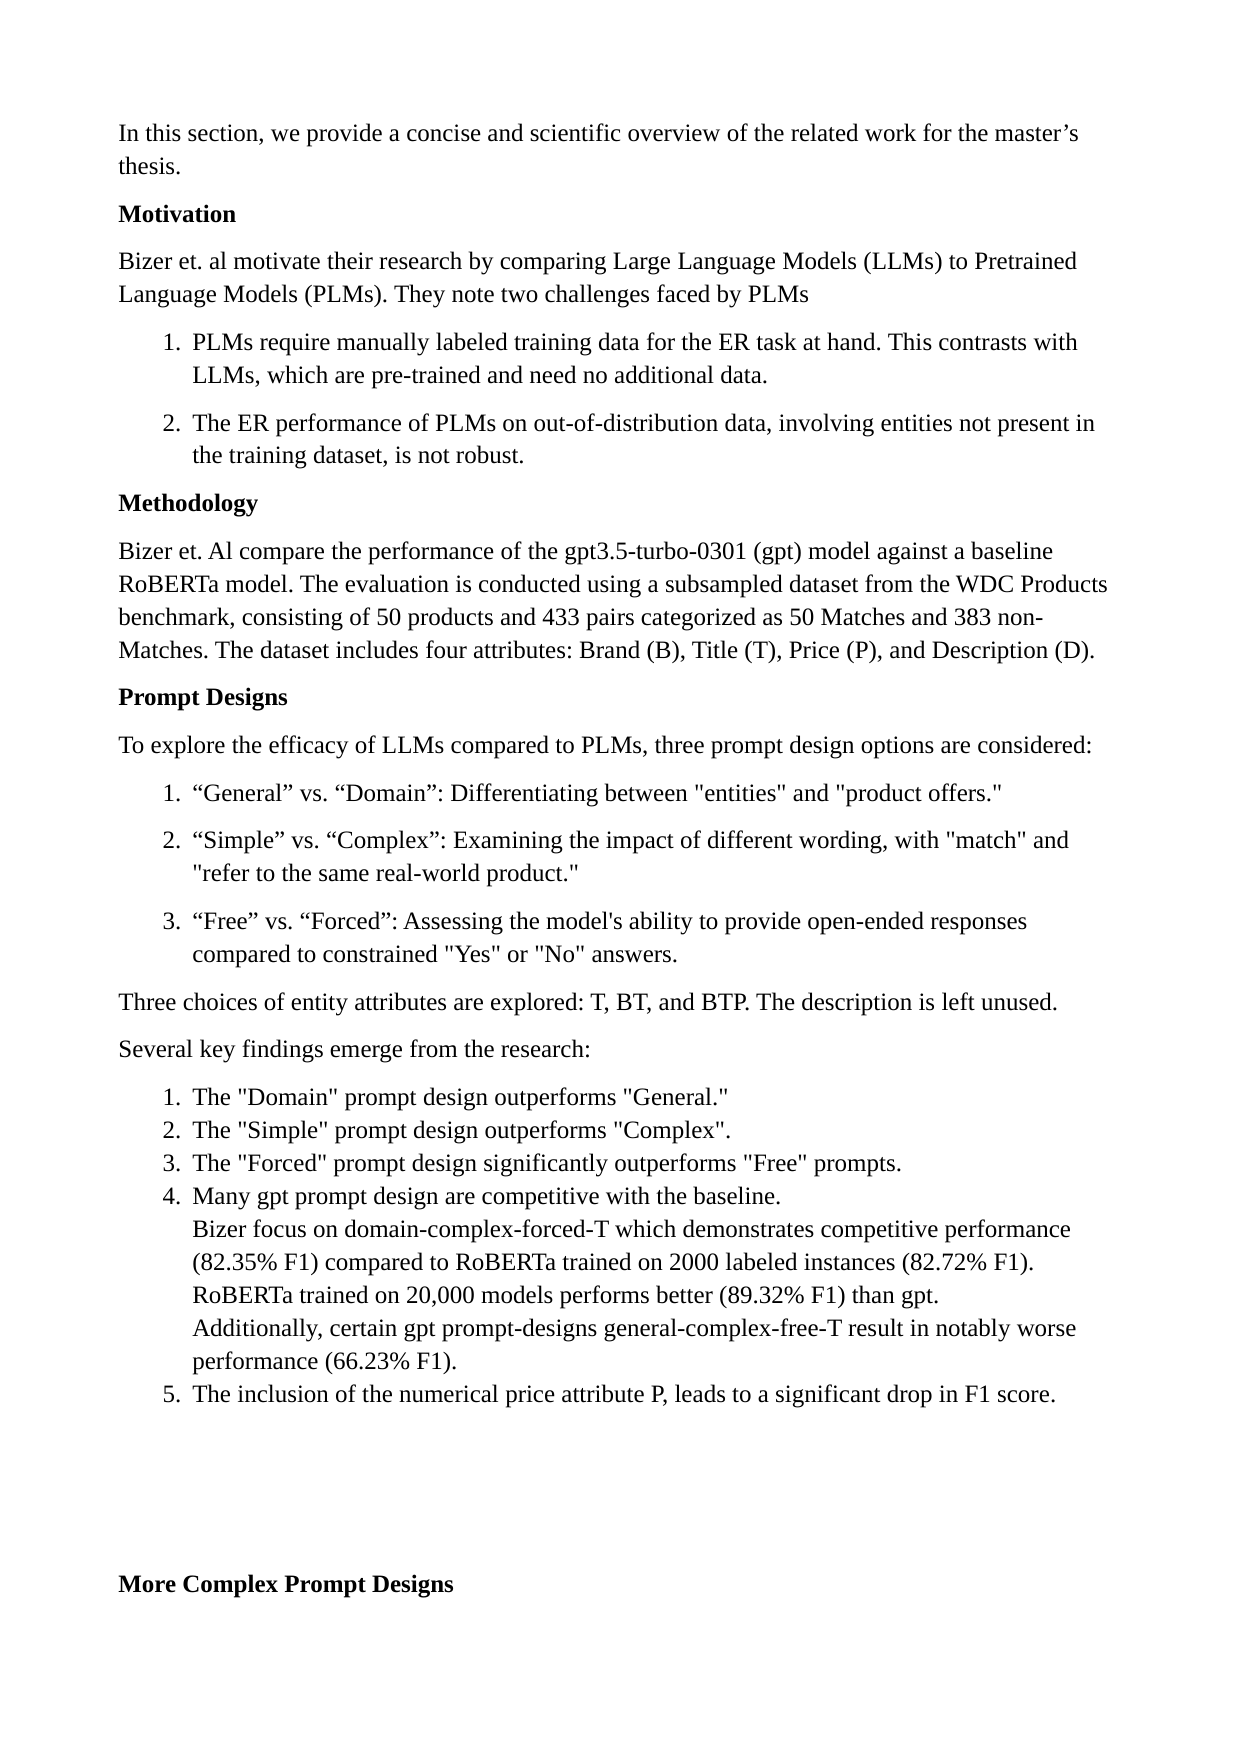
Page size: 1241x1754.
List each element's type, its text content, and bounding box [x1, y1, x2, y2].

list The inclusion of the numerical price attribute P, leads to a significant drop in F1 score. [162, 1379, 1122, 1408]
text Prompt Designs [118, 682, 1122, 711]
list The ER performance of PLMs on out-of-distribution data, involving entities not present in the training dataset, is not robust. [162, 408, 1122, 469]
list Many gpt prompt design are competitive with the baseline. Bizer focus on domain-complex-forced-T which demonstrates competitive performance (82.35% F1) compared to RoBERTa trained on 2000 labeled instances (82.72% F1). RoBERTa trained on 20,000 models performs better (89.32% F1) than gpt. Additionally, certain gpt prompt-designs general-complex-free-T result in notably worse performance (66.23% F1). [162, 1181, 1122, 1375]
list The "Simple" prompt design outperforms "Complex". [162, 1115, 1122, 1143]
text Several key findings emerge from the research: [118, 1034, 1122, 1063]
list “Simple” vs. “Complex”: Examining the impact of different wording, with "match" and "refer to the same real-world product." [162, 825, 1122, 887]
text Bizer et. Al compare the performance of the gpt3.5-turbo-0301 (gpt) model against a baseline RoBERTa model. The evaluation is conducted using a subsampled dataset from the WDC Products benchmark, consisting of 50 products and 433 pairs categorized as 50 Matches and 383 non-Matches. The dataset includes four attributes: Brand (B), Title (T), Price (P), and Description (D). [118, 536, 1122, 664]
list The "Forced" prompt design significantly outperforms "Free" prompts. [162, 1148, 1122, 1177]
text Three choices of entity attributes are explored: T, BT, and BTP. The description is left unused. [118, 987, 1122, 1015]
text Motivation [118, 199, 1122, 227]
list “General” vs. “Domain”: Differentiating between "entities" and "product offers." [162, 778, 1122, 806]
text In this section, we provide a concise and scientific overview of the related work for the master’s thesis. [118, 118, 1122, 180]
text To explore the efficacy of LLMs compared to PLMs, three prompt design options are considered: [118, 730, 1122, 759]
list The "Domain" prompt design outperforms "General." [162, 1082, 1122, 1111]
list “Free” vs. “Forced”: Assessing the model's ability to provide open-ended responses compared to constrained "Yes" or "No" answers. [162, 906, 1122, 968]
text Bizer et. al motivate their research by comparing Large Language Models (LLMs) to Pretrained Language Models (PLMs). They note two challenges faced by PLMs [118, 246, 1122, 308]
list PLMs require manually labeled training data for the ER task at hand. This contrasts with LLMs, which are pre-trained and need no additional data. [162, 327, 1122, 389]
text More Complex Prompt Designs [118, 1569, 1122, 1598]
text Methodology [118, 488, 1122, 517]
